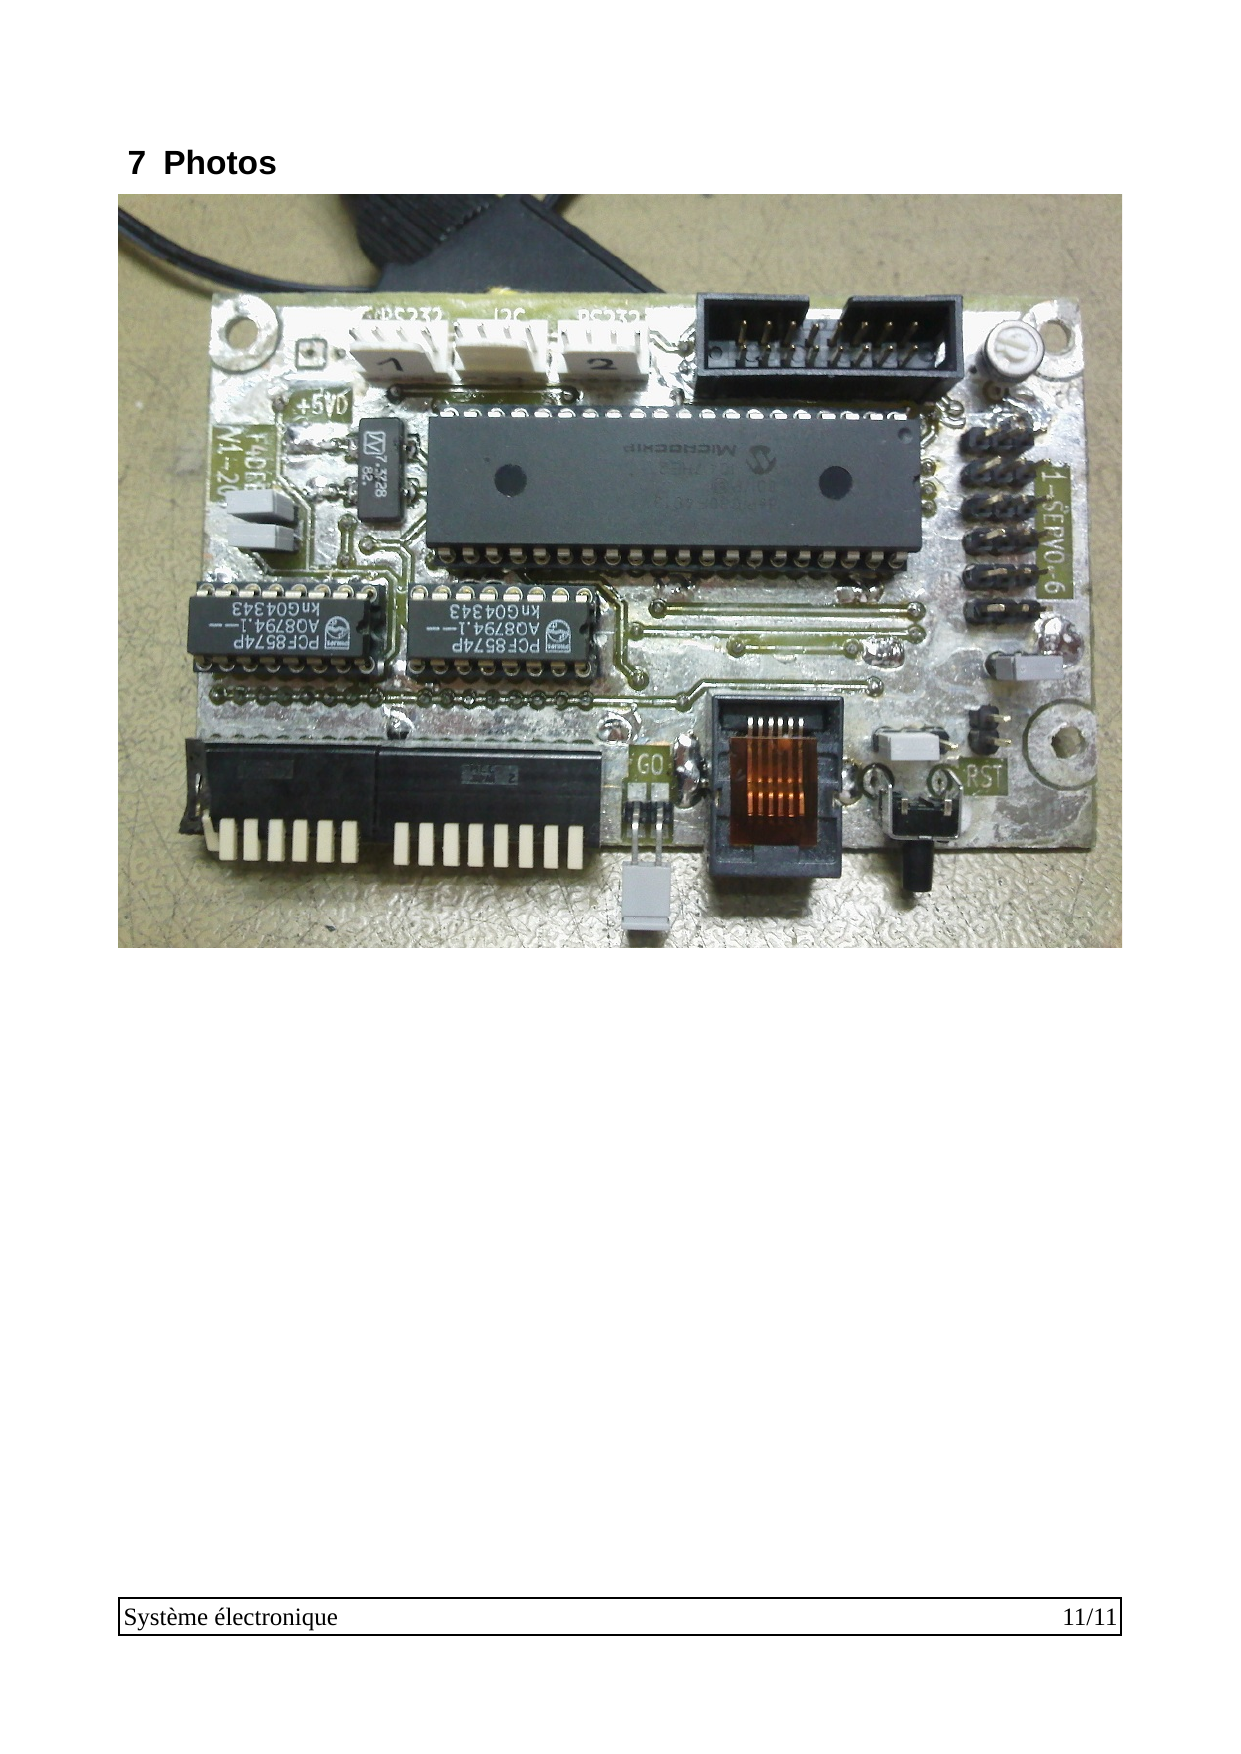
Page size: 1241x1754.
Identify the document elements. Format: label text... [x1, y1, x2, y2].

picture [118, 194, 1123, 948]
subtitle Photos [118, 143, 1122, 182]
